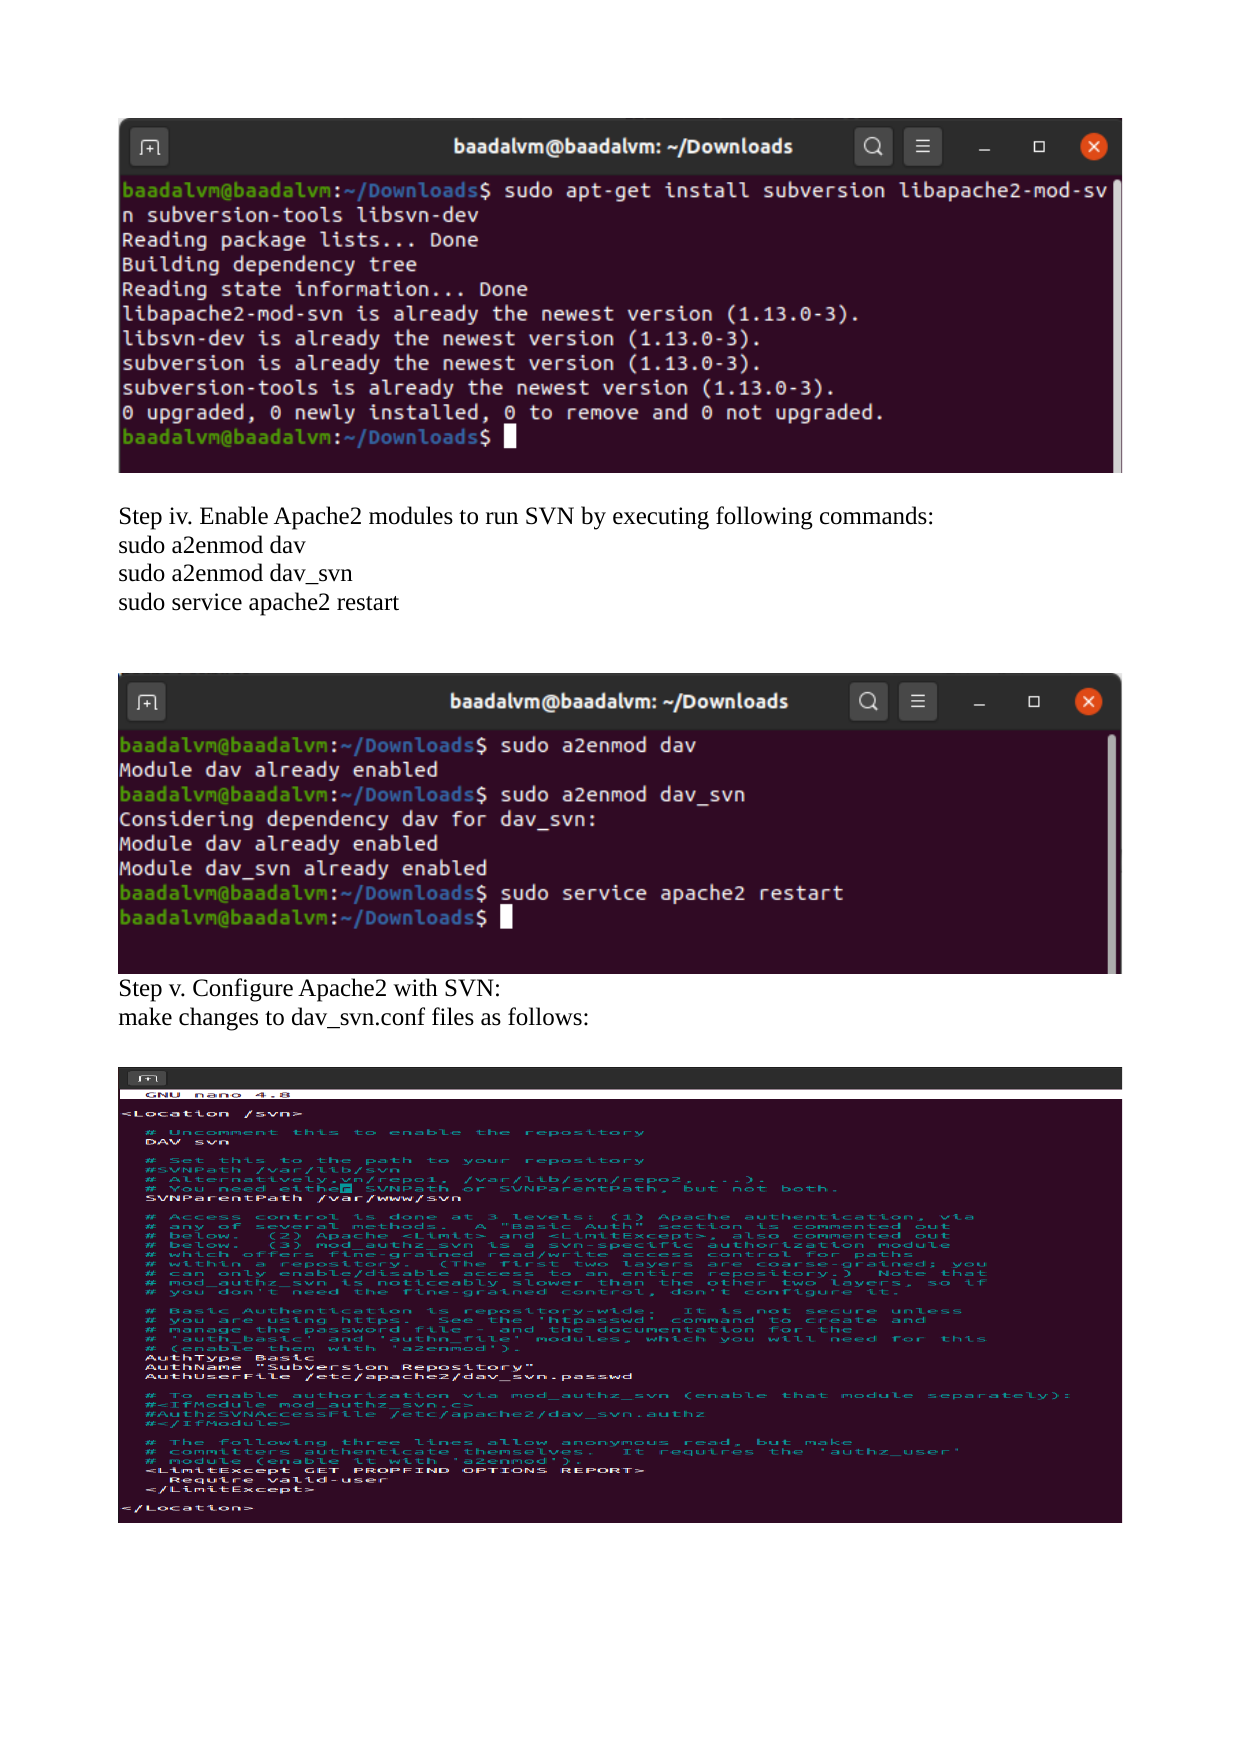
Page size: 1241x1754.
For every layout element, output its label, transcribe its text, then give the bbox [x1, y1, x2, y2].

text sudo a2enmod dav_svn [118, 558, 1122, 587]
text make changes to dav_svn.conf files as follows: [118, 1002, 1122, 1031]
text Step iv. Enable Apache2 modules to run SVN by executing following commands: [118, 501, 1122, 530]
picture [118, 1067, 1123, 1523]
picture [118, 118, 1123, 473]
text sudo a2enmod dav [118, 530, 1122, 558]
picture [118, 673, 1123, 974]
text sudo service apache2 restart [118, 587, 1122, 616]
text Step v. Configure Apache2 with SVN: [118, 974, 1122, 1002]
